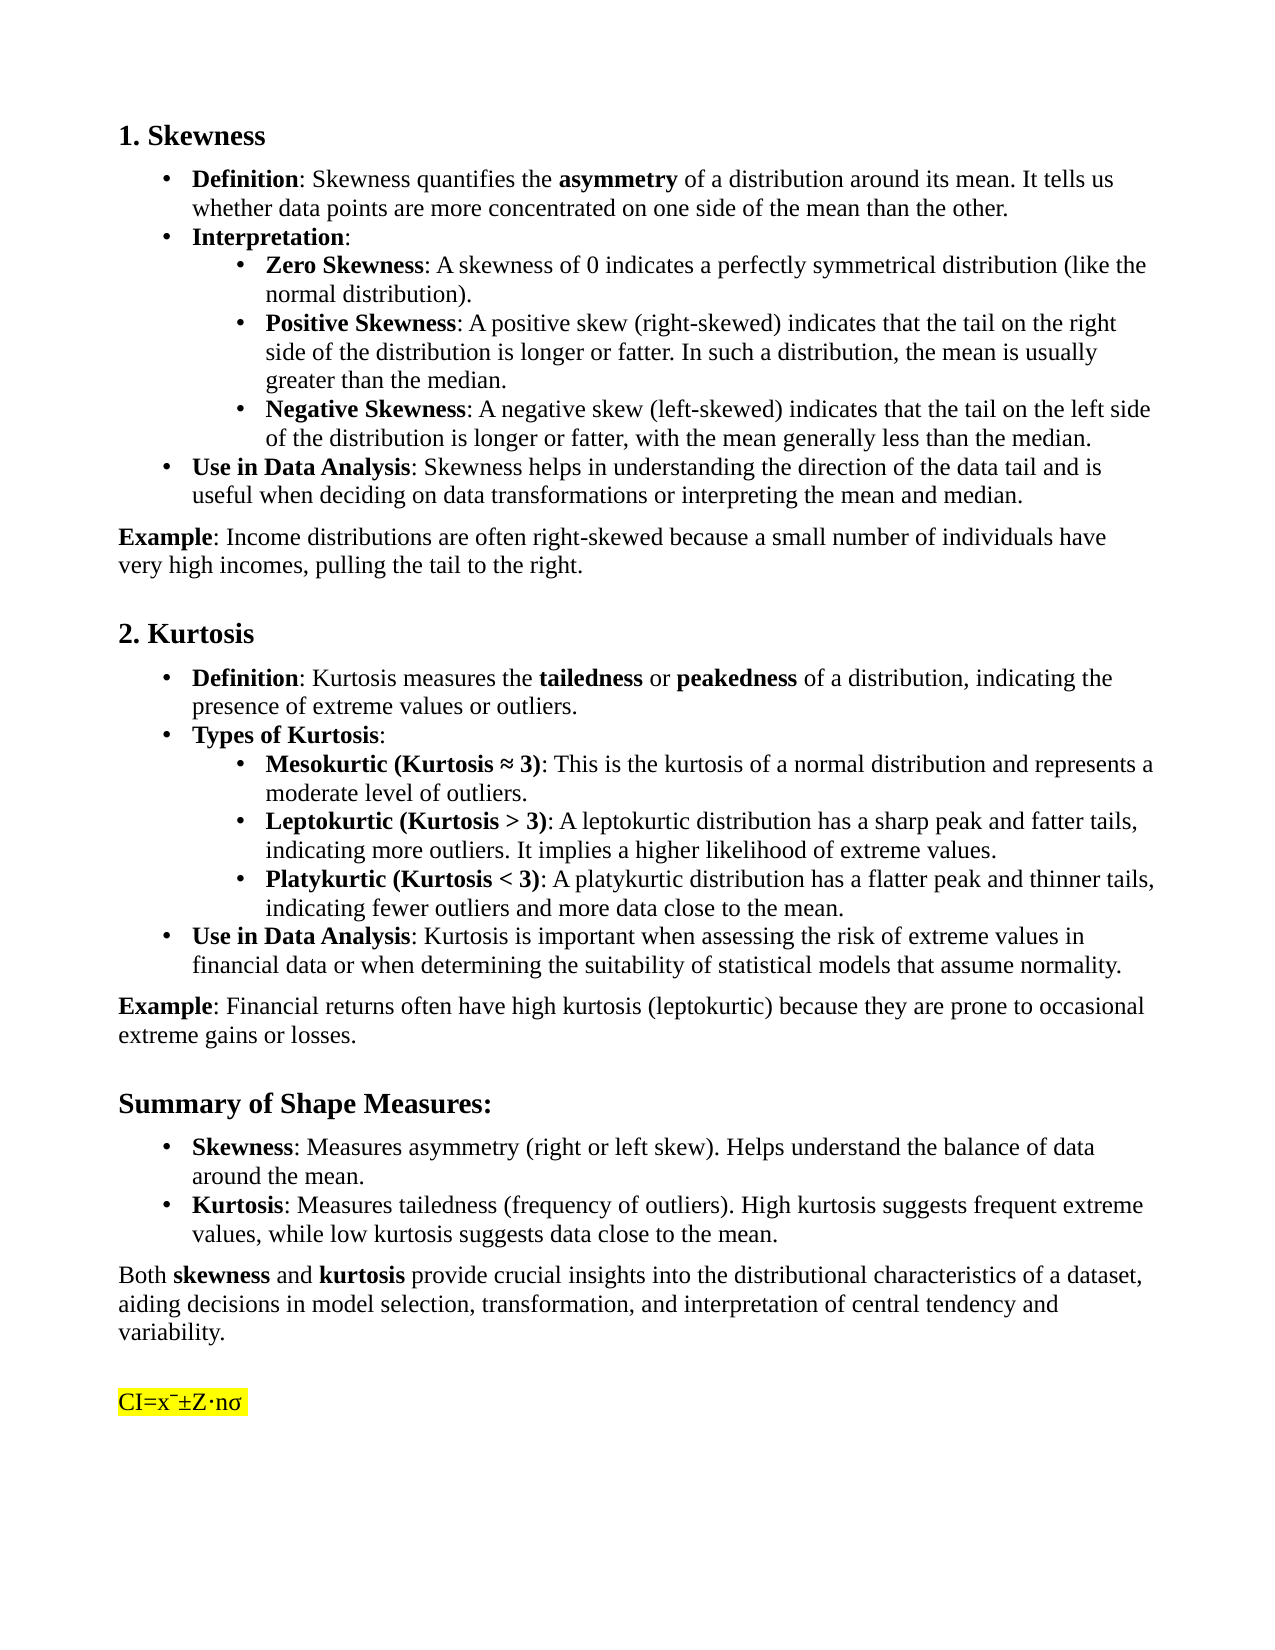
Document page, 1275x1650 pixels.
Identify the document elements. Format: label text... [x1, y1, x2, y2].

text Example: Income distributions are often right-skewed because a small number of individuals have very high incomes, pulling the tail to the right. [118, 522, 1157, 579]
list Positive Skewness: A positive skew (right-skewed) indicates that the tail on the right side of the distribution is longer or fatter. In such a distribution, the mean is usually greater than the median. [236, 308, 1157, 394]
text Both skewness and kurtosis provide crucial insights into the distributional characteristics of a dataset, aiding decisions in model selection, transformation, and interpretation of central tendency and variability. [118, 1260, 1157, 1346]
list Definition: Skewness quantifies the asymmetry of a distribution around its mean. It tells us whether data points are more concentrated on one side of the mean than the other. [162, 164, 1157, 222]
list Interpretation: [162, 222, 1157, 250]
subtitle 1. Skewness [118, 118, 1157, 152]
text CI=xˉ±Z⋅n​σ​ [118, 1387, 1157, 1416]
list Use in Data Analysis: Skewness helps in understanding the direction of the data tail and is useful when deciding on data transformations or interpreting the mean and median. [162, 452, 1157, 509]
list Use in Data Analysis: Kurtosis is important when assessing the risk of extreme values in financial data or when determining the suitability of statistical models that assume normality. [162, 921, 1157, 979]
list Leptokurtic (Kurtosis > 3): A leptokurtic distribution has a sharp peak and fatter tails, indicating more outliers. It implies a higher likelihood of extreme values. [236, 806, 1157, 864]
list Mesokurtic (Kurtosis ≈ 3): This is the kurtosis of a normal distribution and represents a moderate level of outliers. [236, 749, 1157, 806]
list Platykurtic (Kurtosis < 3): A platykurtic distribution has a flatter peak and thinner tails, indicating fewer outliers and more data close to the mean. [236, 864, 1157, 921]
list Types of Kurtosis: [162, 720, 1157, 749]
list Zero Skewness: A skewness of 0 indicates a perfectly symmetrical distribution (like the normal distribution). [236, 250, 1157, 308]
subtitle 2. Kurtosis [118, 617, 1157, 650]
list Negative Skewness: A negative skew (left-skewed) indicates that the tail on the left side of the distribution is longer or fatter, with the mean generally less than the median. [236, 394, 1157, 452]
list Definition: Kurtosis measures the tailedness or peakedness of a distribution, indicating the presence of extreme values or outliers. [162, 663, 1157, 720]
list Kurtosis: Measures tailedness (frequency of outliers). High kurtosis suggests frequent extreme values, while low kurtosis suggests data close to the mean. [162, 1190, 1157, 1247]
subtitle Summary of Shape Measures: [118, 1086, 1157, 1120]
list Skewness: Measures asymmetry (right or left skew). Helps understand the balance of data around the mean. [162, 1132, 1157, 1190]
text Example: Financial returns often have high kurtosis (leptokurtic) because they are prone to occasional extreme gains or losses. [118, 991, 1157, 1049]
